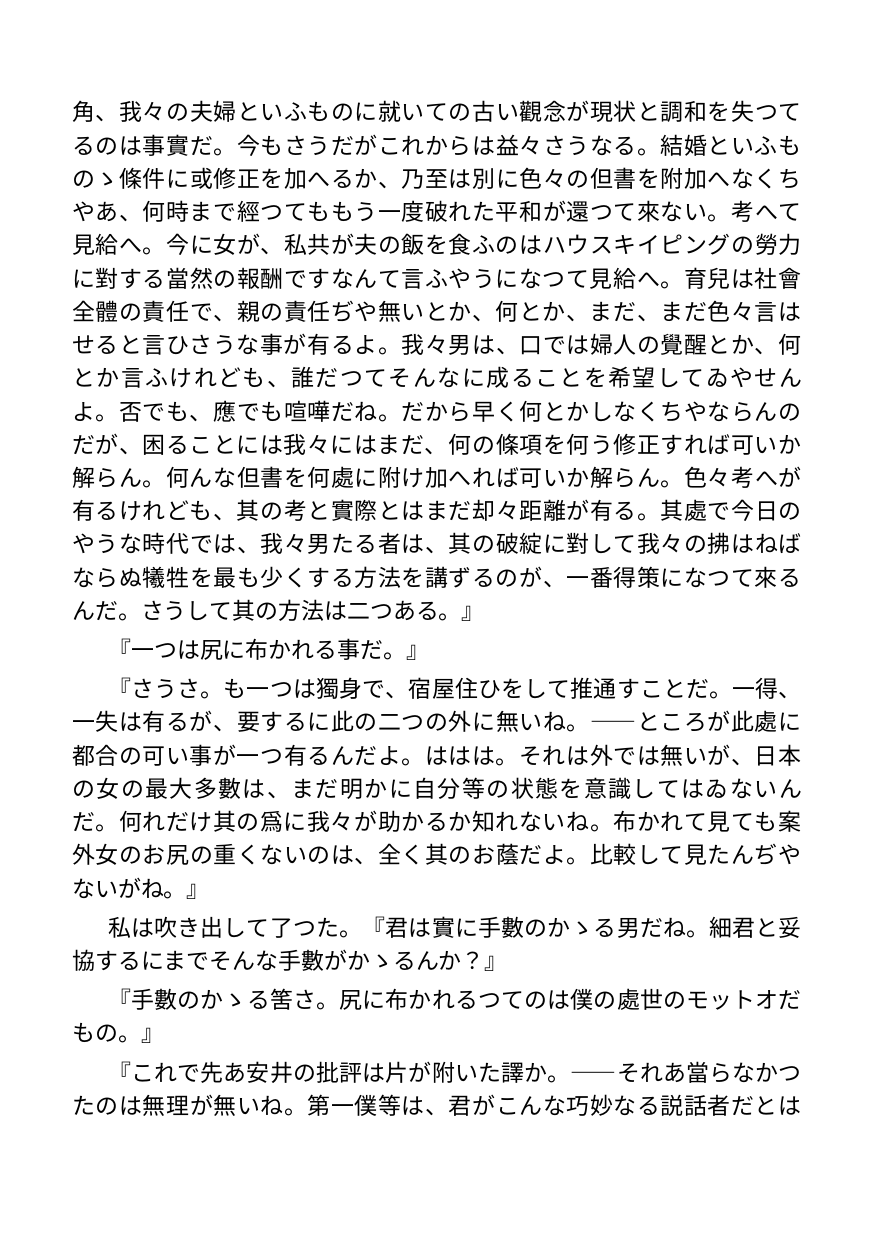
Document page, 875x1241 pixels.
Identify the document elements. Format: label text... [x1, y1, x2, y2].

text 『手數のかゝる筈さ。尻に布かれるつてのは僕の處世のモットオだもの。』 [72, 982, 802, 1048]
text 『これで先あ安井の批評は片が附いた譯か。――それあ當らなかつたのは無理が無いね。第一僕等は、君がこんな巧妙なる説話者だとは [72, 1054, 802, 1121]
text 『一つは尻に布かれる事だ。』 [72, 632, 802, 665]
text 『さうさ。も一つは獨身で、宿屋住ひをして推通すことだ。一得、一失は有るが、要するに此の二つの外に無いね。――ところが此處に都合の可い事が一つ有るんだよ。ははは。それは外では無いが、日本の女の最大多數は、まだ明かに自分等の状態を意識してはゐないんだ。何れだけ其の爲に我々が助かるか知れないね。布かれて見ても案外女のお尻の重くないのは、全く其のお蔭だよ。比較して見たんぢやないがね。』 [72, 671, 802, 904]
text 角、我々の夫婦といふものに就いての古い觀念が現状と調和を失つてるのは事實だ。今もさうだがこれからは益々さうなる。結婚といふものゝ條件に或修正を加へるか、乃至は別に色々の但書を附加へなくちやあ、何時まで經つてももう一度破れた平和が還つて來ない。考へて見給へ。今に女が、私共が夫の飯を食ふのはハウスキイピングの勞力に對する當然の報酬ですなんて言ふやうになつて見給へ。育兒は社會全體の責任で、親の責任ぢや無いとか、何とか、まだ、まだ色々言はせると言ひさうな事が有るよ。我々男は、口では婦人の覺醒とか、何とか言ふけれども、誰だつてそんなに成ることを希望してゐやせんよ。否でも、應でも喧嘩だね。だから早く何とかしなくちやならんのだが、困ることには我々にはまだ、何の條項を何う修正すれば可いか解らん。何んな但書を何處に附け加へれば可いか解らん。色々考へが有るけれども、其の考と實際とはまだ却々距離が有る。其處で今日のやうな時代では、我々男たる者は、其の破綻に對して我々の拂はねばならぬ犧牲を最も少くする方法を講ずるのが、一番得策になつて來るんだ。さうして其の方法は二つある。』 [72, 94, 802, 626]
text 私は吹き出して了つた。『君は實に手數のかゝる男だね。細君と妥協するにまでそんな手數がかゝるんか？』 [72, 909, 802, 976]
